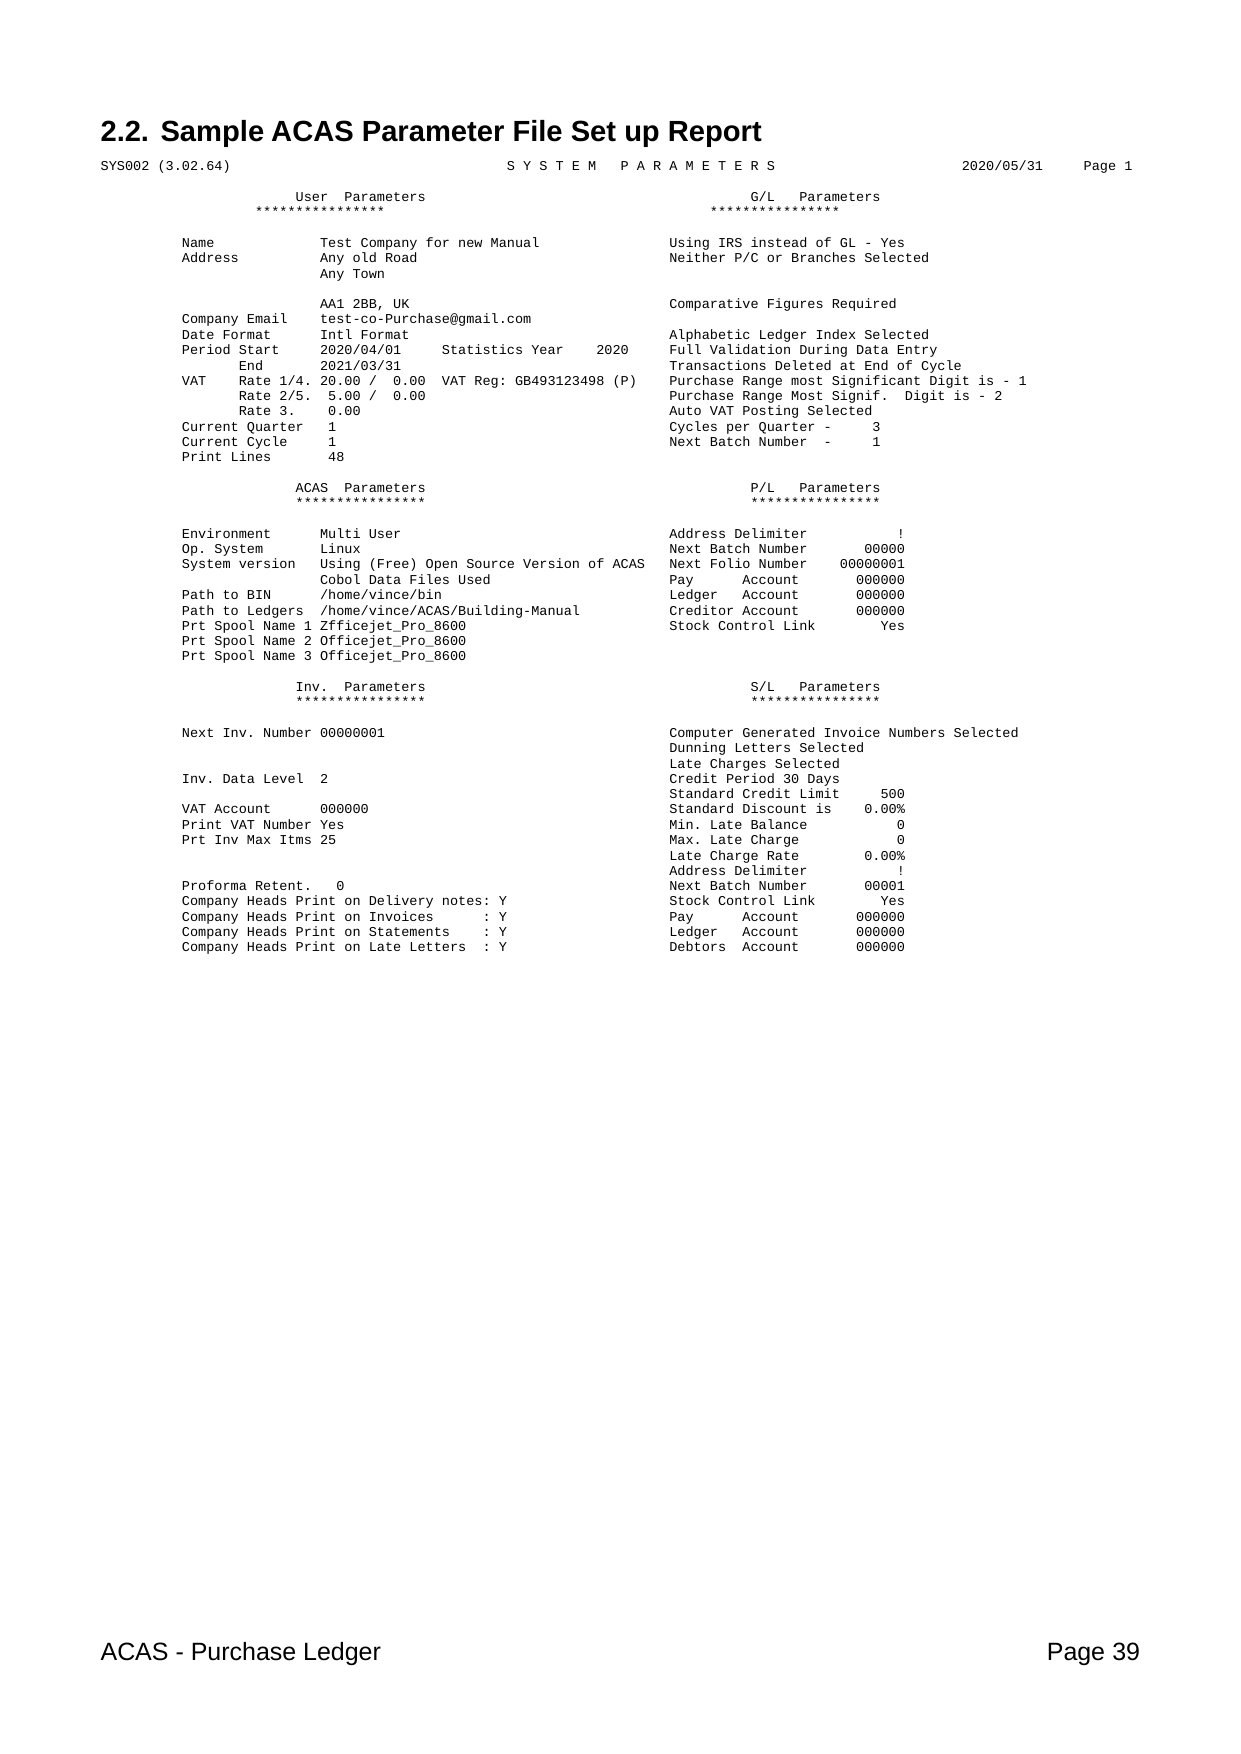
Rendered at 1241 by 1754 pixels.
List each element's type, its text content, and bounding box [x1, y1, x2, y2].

text Standard Credit Limit 500 [100, 787, 1140, 803]
text Current Quarter 1 Cycles per Quarter - 3 [100, 420, 1140, 435]
text Company Heads Print on Invoices : Y Pay Account 000000 [100, 910, 1140, 925]
text Rate 3. 0.00 Auto VAT Posting Selected [100, 404, 1140, 420]
text VAT Account 000000 Standard Discount is 0.00% [100, 803, 1140, 818]
text Address Delimiter ! [100, 864, 1140, 879]
subtitle Sample ACAS Parameter File Set up Report [100, 113, 1140, 147]
text Print VAT Number Yes Min. Late Balance 0 [100, 818, 1140, 833]
text SYS002 (3.02.64) S Y S T E M P A R A M E T E R S 2020/05/31 Page 1 [100, 159, 1140, 175]
text Inv. Parameters S/L Parameters [100, 680, 1140, 696]
text **************** **************** [100, 496, 1140, 512]
text User Parameters G/L Parameters [100, 190, 1140, 206]
text Address Any old Road Neither P/C or Branches Selected [100, 251, 1140, 267]
text ACAS Parameters P/L Parameters [100, 481, 1140, 496]
text Late Charges Selected [100, 757, 1140, 772]
text Dunning Letters Selected [100, 741, 1140, 757]
text Prt Spool Name 1 Zfficejet_Pro_8600 Stock Control Link Yes [100, 619, 1140, 634]
text Prt Spool Name 3 Officejet_Pro_8600 [100, 649, 1140, 665]
text Company Heads Print on Delivery notes: Y Stock Control Link Yes [100, 894, 1140, 910]
text VAT Rate 1/4. 20.00 / 0.00 VAT Reg: GB493123498 (P) Purchase Range most Significant Digit is - 1 [100, 374, 1140, 389]
text System version Using (Free) Open Source Version of ACAS Next Folio Number 00000001 [100, 558, 1140, 573]
text Environment Multi User Address Delimiter ! [100, 527, 1140, 542]
text Path to BIN /home/vince/bin Ledger Account 000000 [100, 588, 1140, 604]
text Prt Inv Max Itms 25 Max. Late Charge 0 [100, 833, 1140, 849]
text Company Email test-co-Purchase@gmail.com [100, 313, 1140, 328]
text Name Test Company for new Manual Using IRS instead of GL - Yes [100, 236, 1140, 251]
text Current Cycle 1 Next Batch Number - 1 [100, 435, 1140, 451]
text Proforma Retent. 0 Next Batch Number 00001 [100, 879, 1140, 894]
text **************** **************** [100, 206, 1140, 221]
text Print Lines 48 [100, 451, 1140, 466]
text Any Town [100, 267, 1140, 282]
text AA1 2BB, UK Comparative Figures Required [100, 297, 1140, 313]
text Path to Ledgers /home/vince/ACAS/Building-Manual Creditor Account 000000 [100, 604, 1140, 619]
text **************** **************** [100, 696, 1140, 711]
text Next Inv. Number 00000001 Computer Generated Invoice Numbers Selected [100, 726, 1140, 741]
text Company Heads Print on Statements : Y Ledger Account 000000 [100, 925, 1140, 941]
text Cobol Data Files Used Pay Account 000000 [100, 573, 1140, 588]
text Op. System Linux Next Batch Number 00000 [100, 542, 1140, 558]
text Period Start 2020/04/01 Statistics Year 2020 Full Validation During Data Entry [100, 343, 1140, 359]
text Company Heads Print on Late Letters : Y Debtors Account 000000 [100, 941, 1140, 956]
text Date Format Intl Format Alphabetic Ledger Index Selected [100, 328, 1140, 343]
text Late Charge Rate 0.00% [100, 849, 1140, 864]
text Prt Spool Name 2 Officejet_Pro_8600 [100, 634, 1140, 649]
text End 2021/03/31 Transactions Deleted at End of Cycle [100, 359, 1140, 374]
text Inv. Data Level 2 Credit Period 30 Days [100, 772, 1140, 787]
text Rate 2/5. 5.00 / 0.00 Purchase Range Most Signif. Digit is - 2 [100, 389, 1140, 404]
